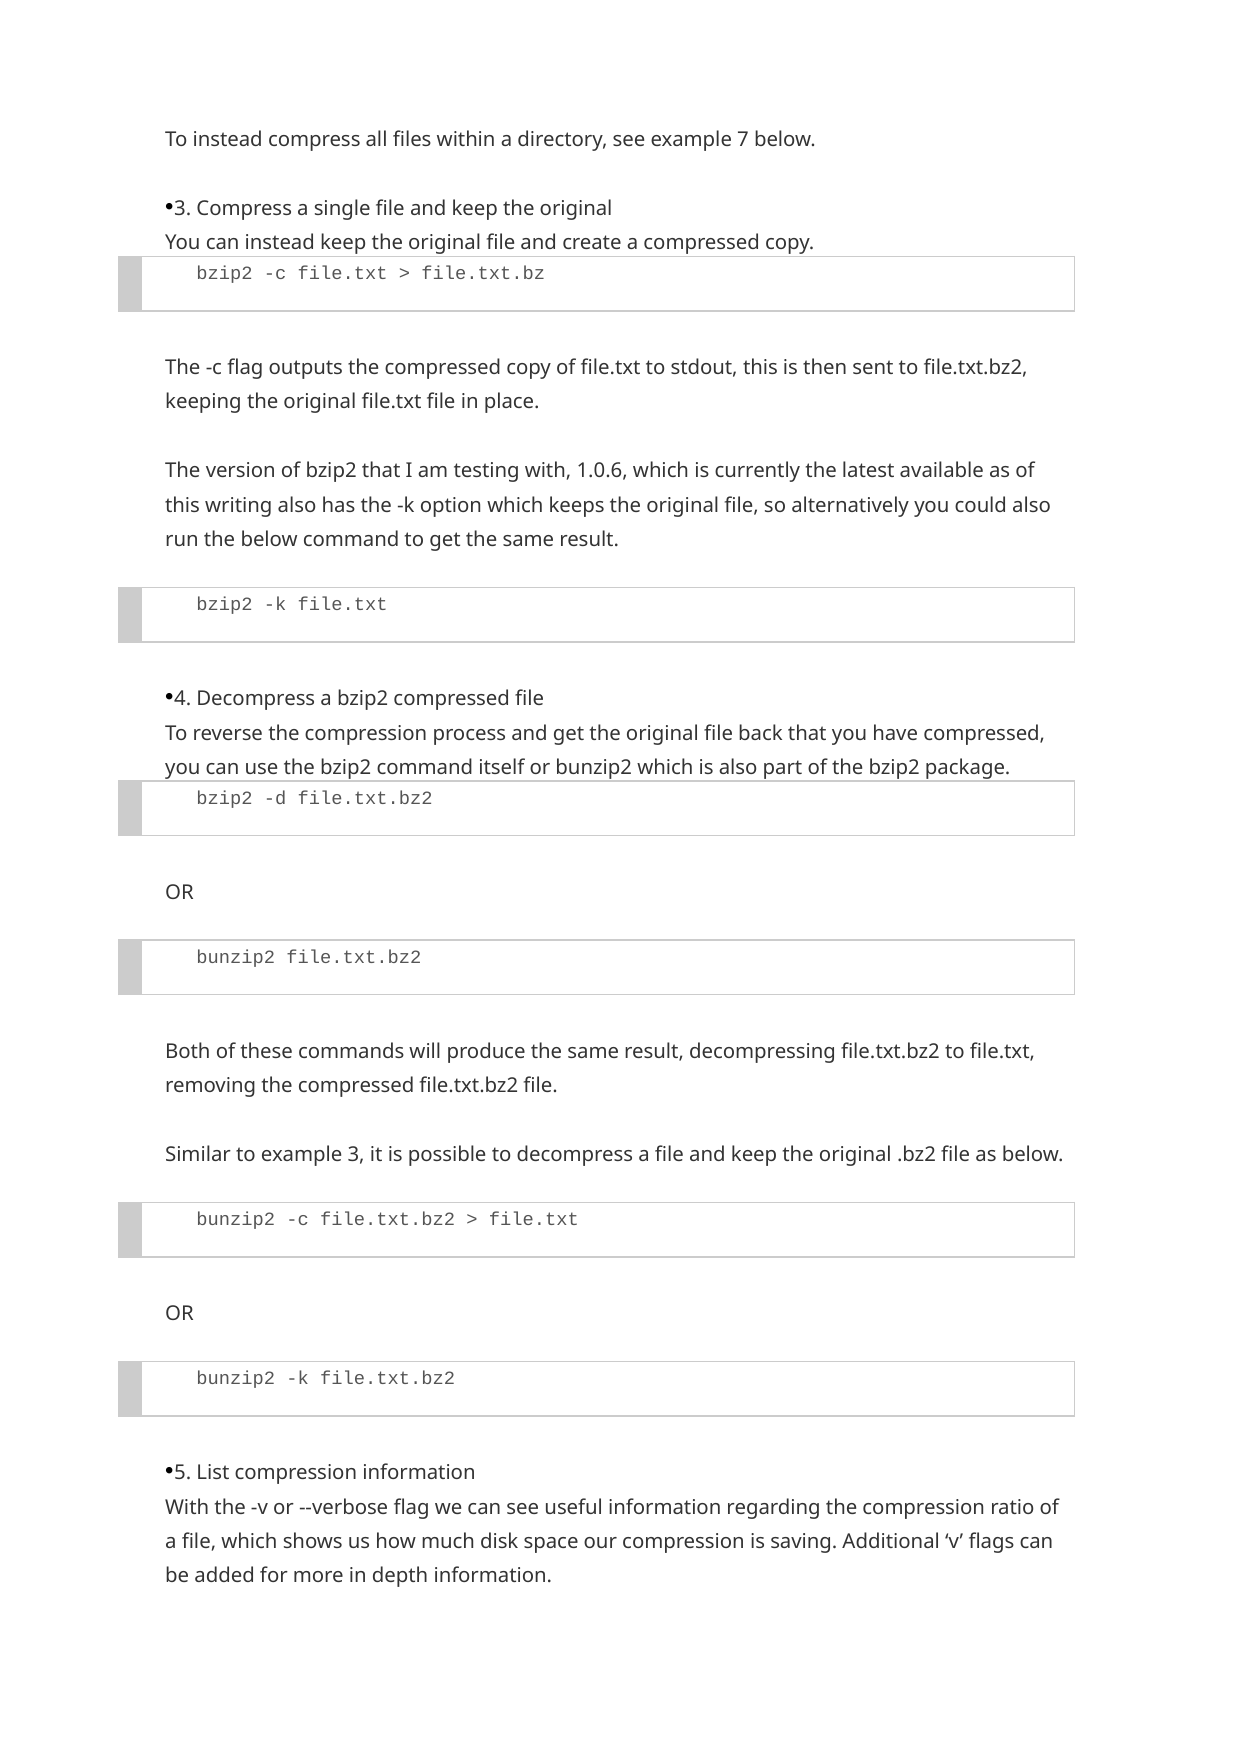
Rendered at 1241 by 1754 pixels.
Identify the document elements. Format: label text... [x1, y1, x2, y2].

list 3. Compress a single file and keep the original You can instead keep the original file and create a compressed copy. [118, 187, 1075, 256]
list bunzip2 file.txt.bz2 [142, 941, 1074, 994]
list bunzip2 -k file.txt.bz2 [142, 1362, 1074, 1415]
list The -c flag outputs the compressed copy of file.txt to stdout, this is then sent to file.txt.bz2, keeping the original file.txt file in place. [118, 346, 1075, 415]
list 4. Decompress a bzip2 compressed file To reverse the compression process and get the original file back that you have compressed, you can use the bzip2 command itself or bunzip2 which is also part of the bzip2 package. [118, 677, 1075, 780]
list OR [118, 1292, 1075, 1326]
list bunzip2 -c file.txt.bz2 > file.txt [142, 1203, 1074, 1256]
list Similar to example 3, it is possible to decompress a file and keep the original .bz2 file as below. [118, 1133, 1075, 1167]
list The version of bzip2 that I am testing with, 1.0.6, which is currently the latest available as of this writing also has the -k option which keeps the original file, so alternatively you could also run the below command to get the same result. [118, 449, 1075, 552]
list bzip2 -k file.txt [142, 588, 1074, 641]
list bzip2 -d file.txt.bz2 [142, 782, 1074, 835]
list Both of these commands will produce the same result, decompressing file.txt.bz2 to file.txt, removing the compressed file.txt.bz2 file. [118, 1030, 1075, 1098]
list 5. List compression information With the -v or --verbose flag we can see useful information regarding the compression ratio of a file, which shows us how much disk space our compression is saving. Additional ‘v’ flags can be added for more in depth information. [118, 1451, 1075, 1589]
list bzip2 -c file.txt > file.txt.bz [142, 257, 1074, 310]
list To instead compress all files within a directory, see example 7 below. [118, 118, 1075, 152]
list OR [118, 871, 1075, 905]
